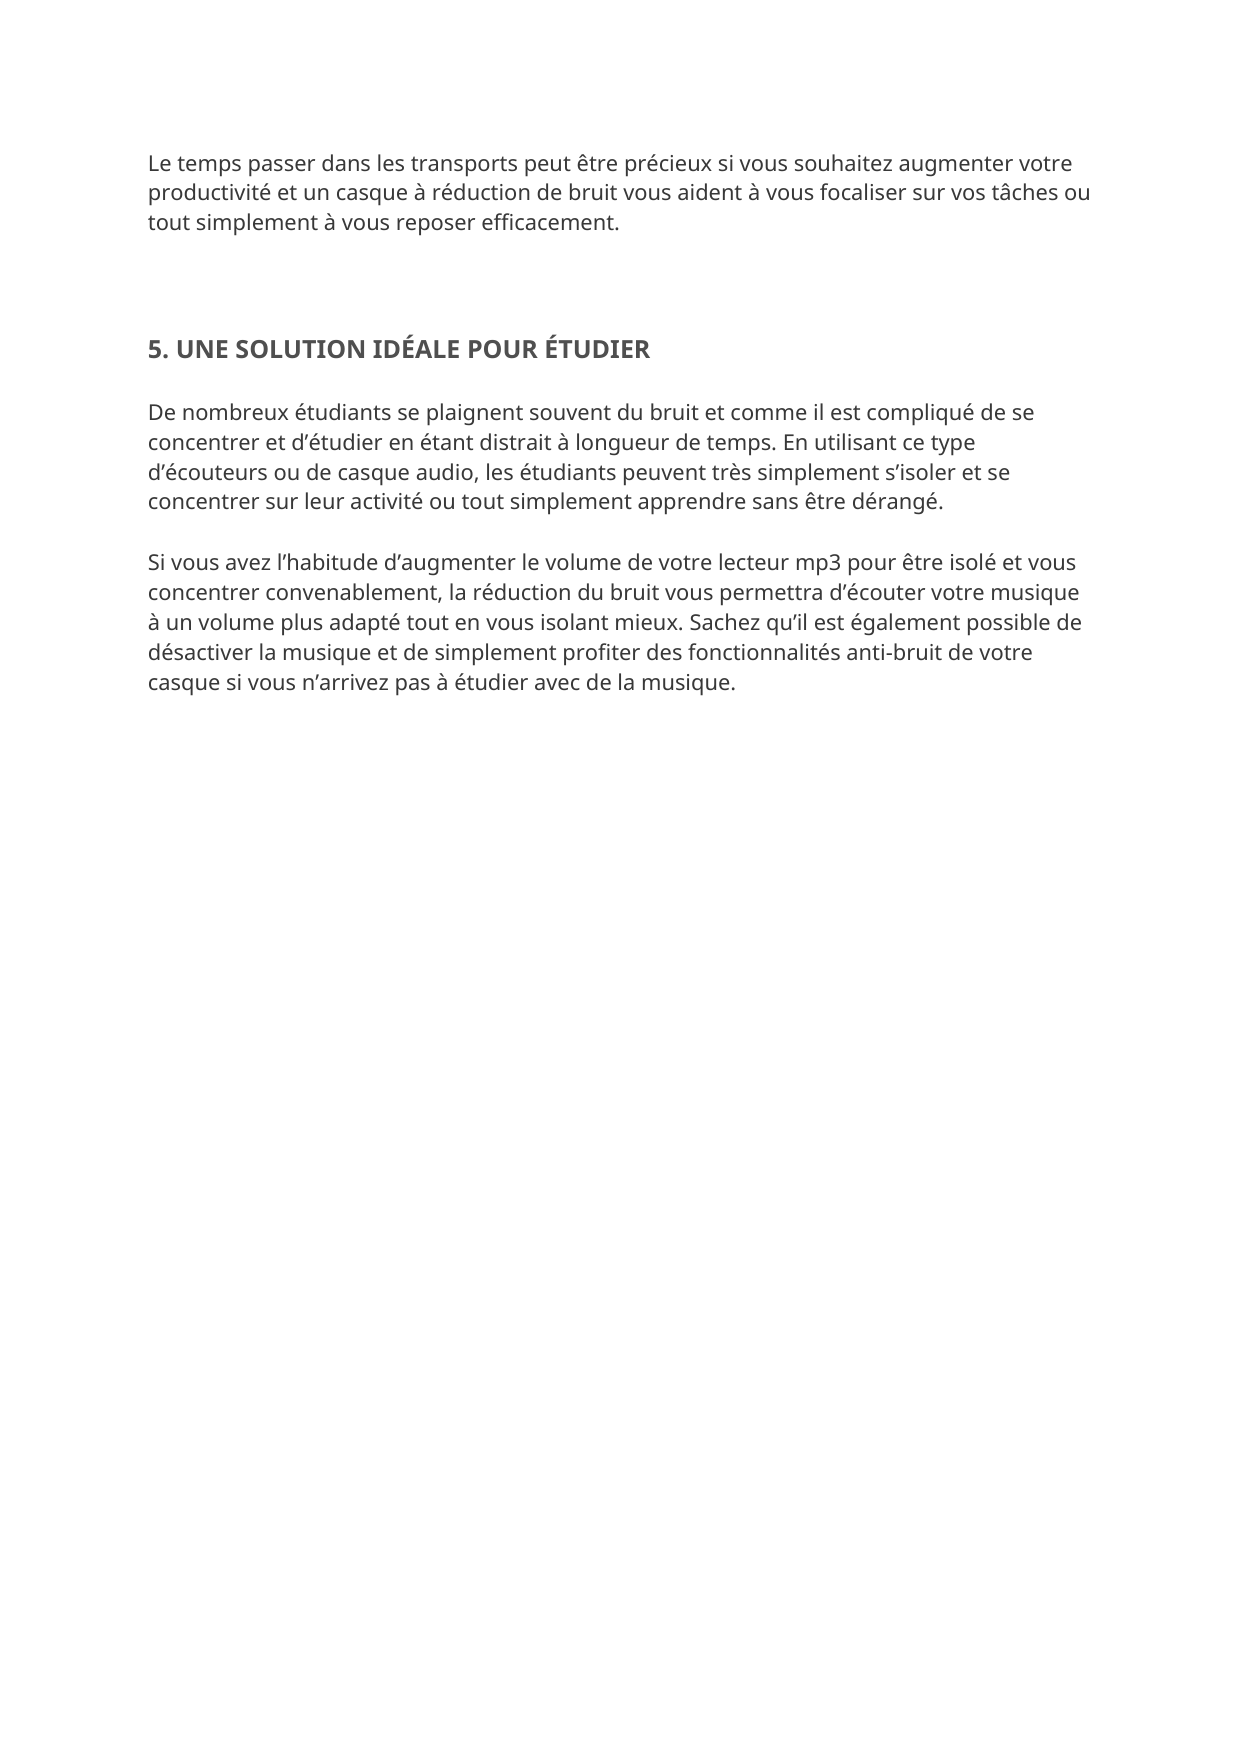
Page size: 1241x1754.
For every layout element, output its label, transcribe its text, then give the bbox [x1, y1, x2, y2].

text Le temps passer dans les transports peut être précieux si vous souhaitez augmenter votre productivité et un casque à réduction de bruit vous aident à vous focaliser sur vos tâches ou tout simplement à vous reposer efficacement. [148, 148, 1093, 237]
text Si vous avez l’habitude d’augmenter le volume de votre lecteur mp3 pour être isolé et vous concentrer convenablement, la réduction du bruit vous permettra d’écouter votre musique à un volume plus adapté tout en vous isolant mieux. Sachez qu’il est également possible de désactiver la musique et de simplement profiter des fonctionnalités anti-bruit de votre casque si vous n’arrivez pas à étudier avec de la musique. [148, 547, 1093, 696]
subtitle 5. UNE SOLUTION IDÉALE POUR ÉTUDIER [148, 331, 1093, 366]
text De nombreux étudiants se plaignent souvent du bruit et comme il est compliqué de se concentrer et d’étudier en étant distrait à longueur de temps. En utilisant ce type d’écouteurs ou de casque audio, les étudiants peuvent très simplement s’isoler et se concentrer sur leur activité ou tout simplement apprendre sans être dérangé. [148, 397, 1093, 516]
